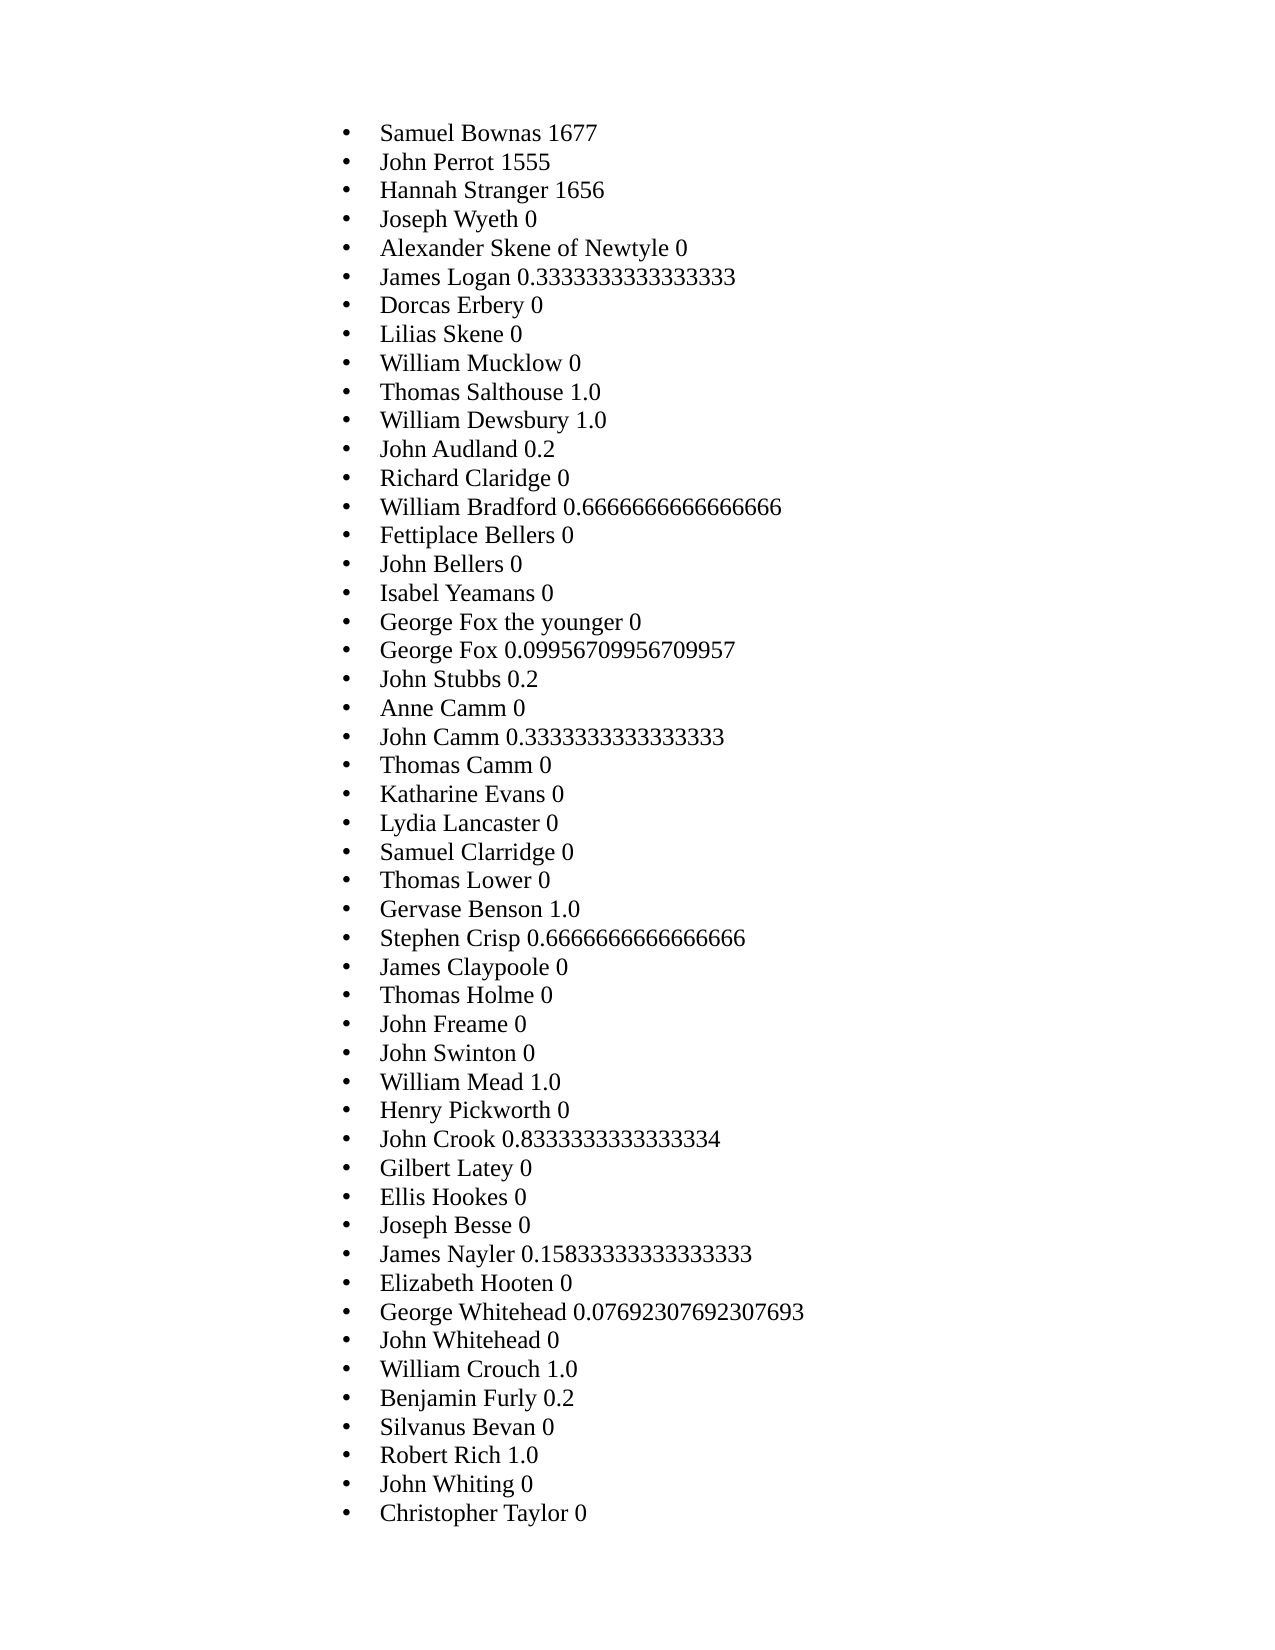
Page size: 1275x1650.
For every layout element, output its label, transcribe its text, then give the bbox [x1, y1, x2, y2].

list Joseph Wyeth 0 [342, 204, 1157, 233]
list James Logan 0.3333333333333333 [342, 262, 1157, 291]
list Thomas Holme 0 [342, 981, 1157, 1009]
list Gilbert Latey 0 [342, 1153, 1157, 1182]
list Lilias Skene 0 [342, 319, 1157, 348]
list George Fox 0.09956709956709957 [342, 636, 1157, 664]
list Fettiplace Bellers 0 [342, 521, 1157, 549]
list William Dewsbury 1.0 [342, 406, 1157, 434]
list John Camm 0.3333333333333333 [342, 722, 1157, 751]
list Elizabeth Hooten 0 [342, 1268, 1157, 1297]
list John Whiting 0 [342, 1469, 1157, 1498]
list Joseph Besse 0 [342, 1211, 1157, 1239]
list John Perrot 1555 [342, 147, 1157, 176]
list Robert Rich 1.0 [342, 1441, 1157, 1469]
list William Bradford 0.6666666666666666 [342, 492, 1157, 521]
list John Audland 0.2 [342, 434, 1157, 463]
list George Whitehead 0.07692307692307693 [342, 1297, 1157, 1326]
list William Mucklow 0 [342, 348, 1157, 377]
list Lydia Lancaster 0 [342, 808, 1157, 837]
list Isabel Yeamans 0 [342, 578, 1157, 607]
list John Crook 0.8333333333333334 [342, 1124, 1157, 1153]
list Dorcas Erbery 0 [342, 291, 1157, 319]
list Thomas Camm 0 [342, 751, 1157, 779]
list Samuel Clarridge 0 [342, 837, 1157, 866]
list William Crouch 1.0 [342, 1354, 1157, 1383]
list Hannah Stranger 1656 [342, 176, 1157, 204]
list James Claypoole 0 [342, 952, 1157, 981]
list Gervase Benson 1.0 [342, 894, 1157, 923]
list John Stubbs 0.2 [342, 664, 1157, 693]
list James Nayler 0.15833333333333333 [342, 1239, 1157, 1268]
list Anne Camm 0 [342, 693, 1157, 722]
list William Mead 1.0 [342, 1067, 1157, 1096]
list Thomas Salthouse 1.0 [342, 377, 1157, 406]
list Samuel Bownas 1677 [342, 118, 1157, 147]
list George Fox the younger 0 [342, 607, 1157, 636]
list John Bellers 0 [342, 549, 1157, 578]
list Benjamin Furly 0.2 [342, 1383, 1157, 1412]
list John Swinton 0 [342, 1038, 1157, 1067]
list Richard Claridge 0 [342, 463, 1157, 492]
list Stephen Crisp 0.6666666666666666 [342, 923, 1157, 952]
list Ellis Hookes 0 [342, 1182, 1157, 1211]
list Alexander Skene of Newtyle 0 [342, 233, 1157, 262]
list John Whitehead 0 [342, 1326, 1157, 1354]
list John Freame 0 [342, 1009, 1157, 1038]
list Henry Pickworth 0 [342, 1096, 1157, 1124]
list Christopher Taylor 0 [342, 1498, 1157, 1527]
list Thomas Lower 0 [342, 866, 1157, 894]
list Katharine Evans 0 [342, 779, 1157, 808]
list Silvanus Bevan 0 [342, 1412, 1157, 1441]
